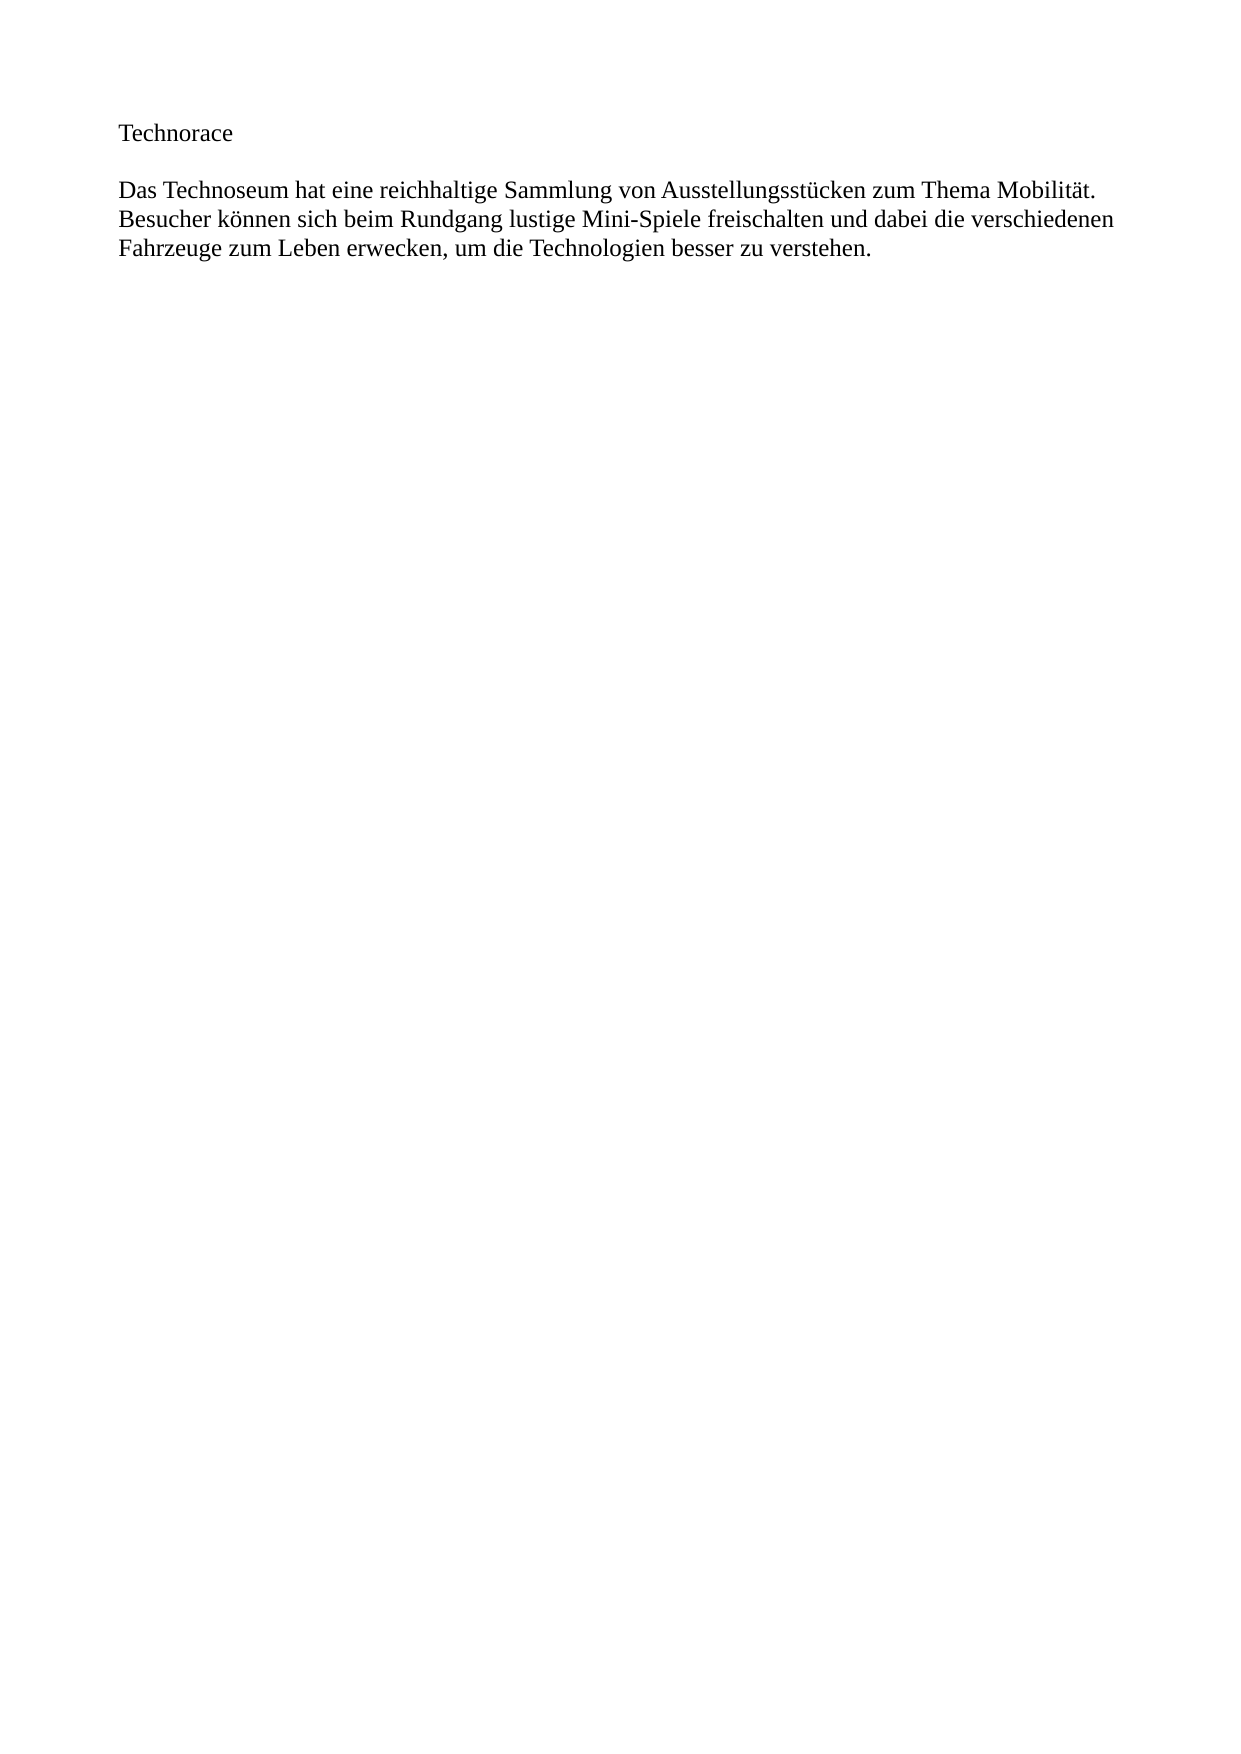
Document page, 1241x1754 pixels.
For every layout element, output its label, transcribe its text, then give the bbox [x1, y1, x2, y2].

text Das Technoseum hat eine reichhaltige Sammlung von Ausstellungsstücken zum Thema Mobilität. Besucher können sich beim Rundgang lustige Mini-Spiele freischalten und dabei die verschiedenen Fahrzeuge zum Leben erwecken, um die Technologien besser zu verstehen. [118, 176, 1122, 262]
text Technorace [118, 118, 1122, 147]
